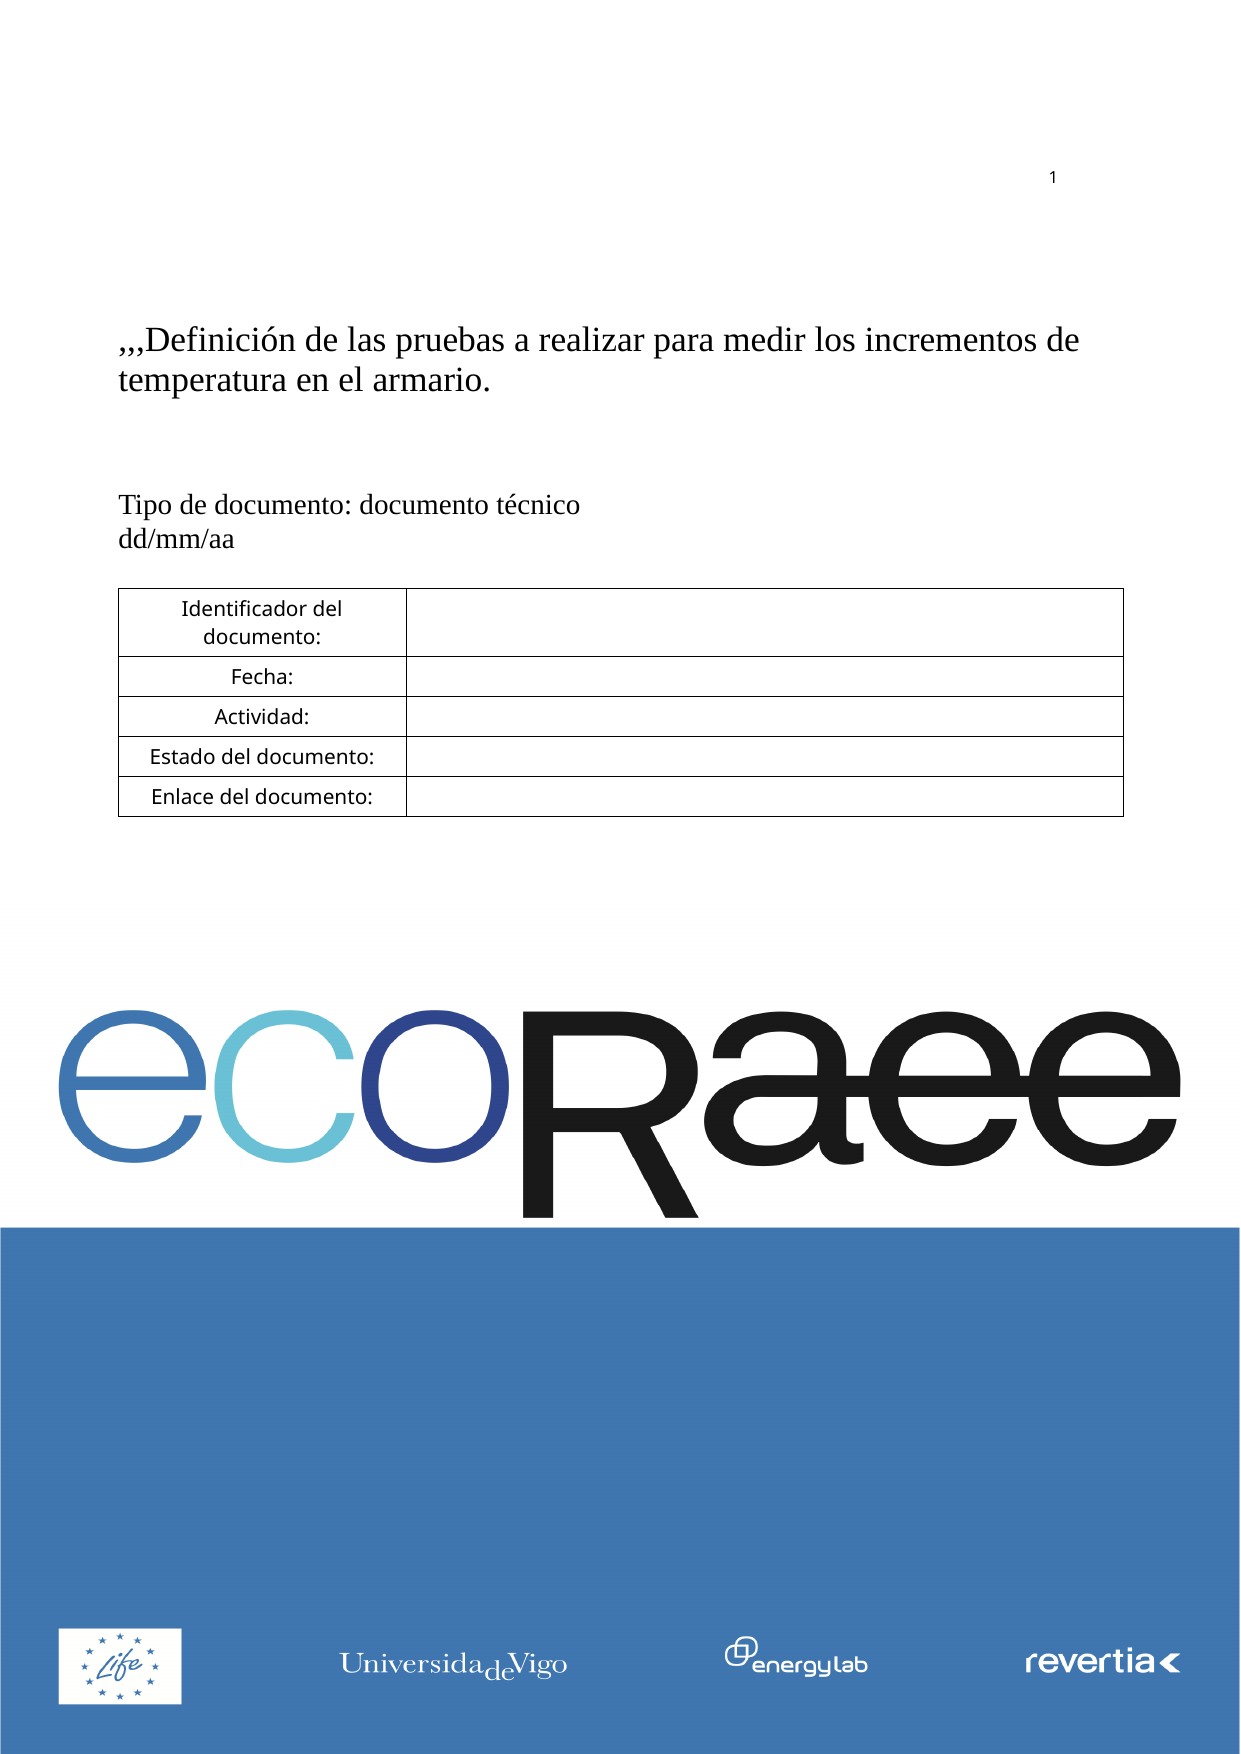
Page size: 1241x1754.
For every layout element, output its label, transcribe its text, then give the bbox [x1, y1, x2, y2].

table_cell Enlace del documento: [119, 777, 406, 816]
table_cell Actividad: [119, 697, 406, 736]
table_cell Fecha: [119, 657, 406, 696]
table_cell [407, 697, 1123, 736]
text dd/mm/aa [118, 521, 1122, 554]
table_cell Estado del documento: [119, 737, 406, 776]
text ,,,Definición de las pruebas a realizar para medir los incrementos de temperatura en el armario. [118, 318, 1122, 399]
text Tipo de documento: documento técnico [118, 487, 1122, 521]
table_cell [407, 777, 1123, 816]
table_cell [407, 657, 1123, 696]
table_cell [407, 737, 1123, 776]
table_header Identificador del documento: [119, 589, 406, 656]
table_header [407, 589, 1123, 656]
